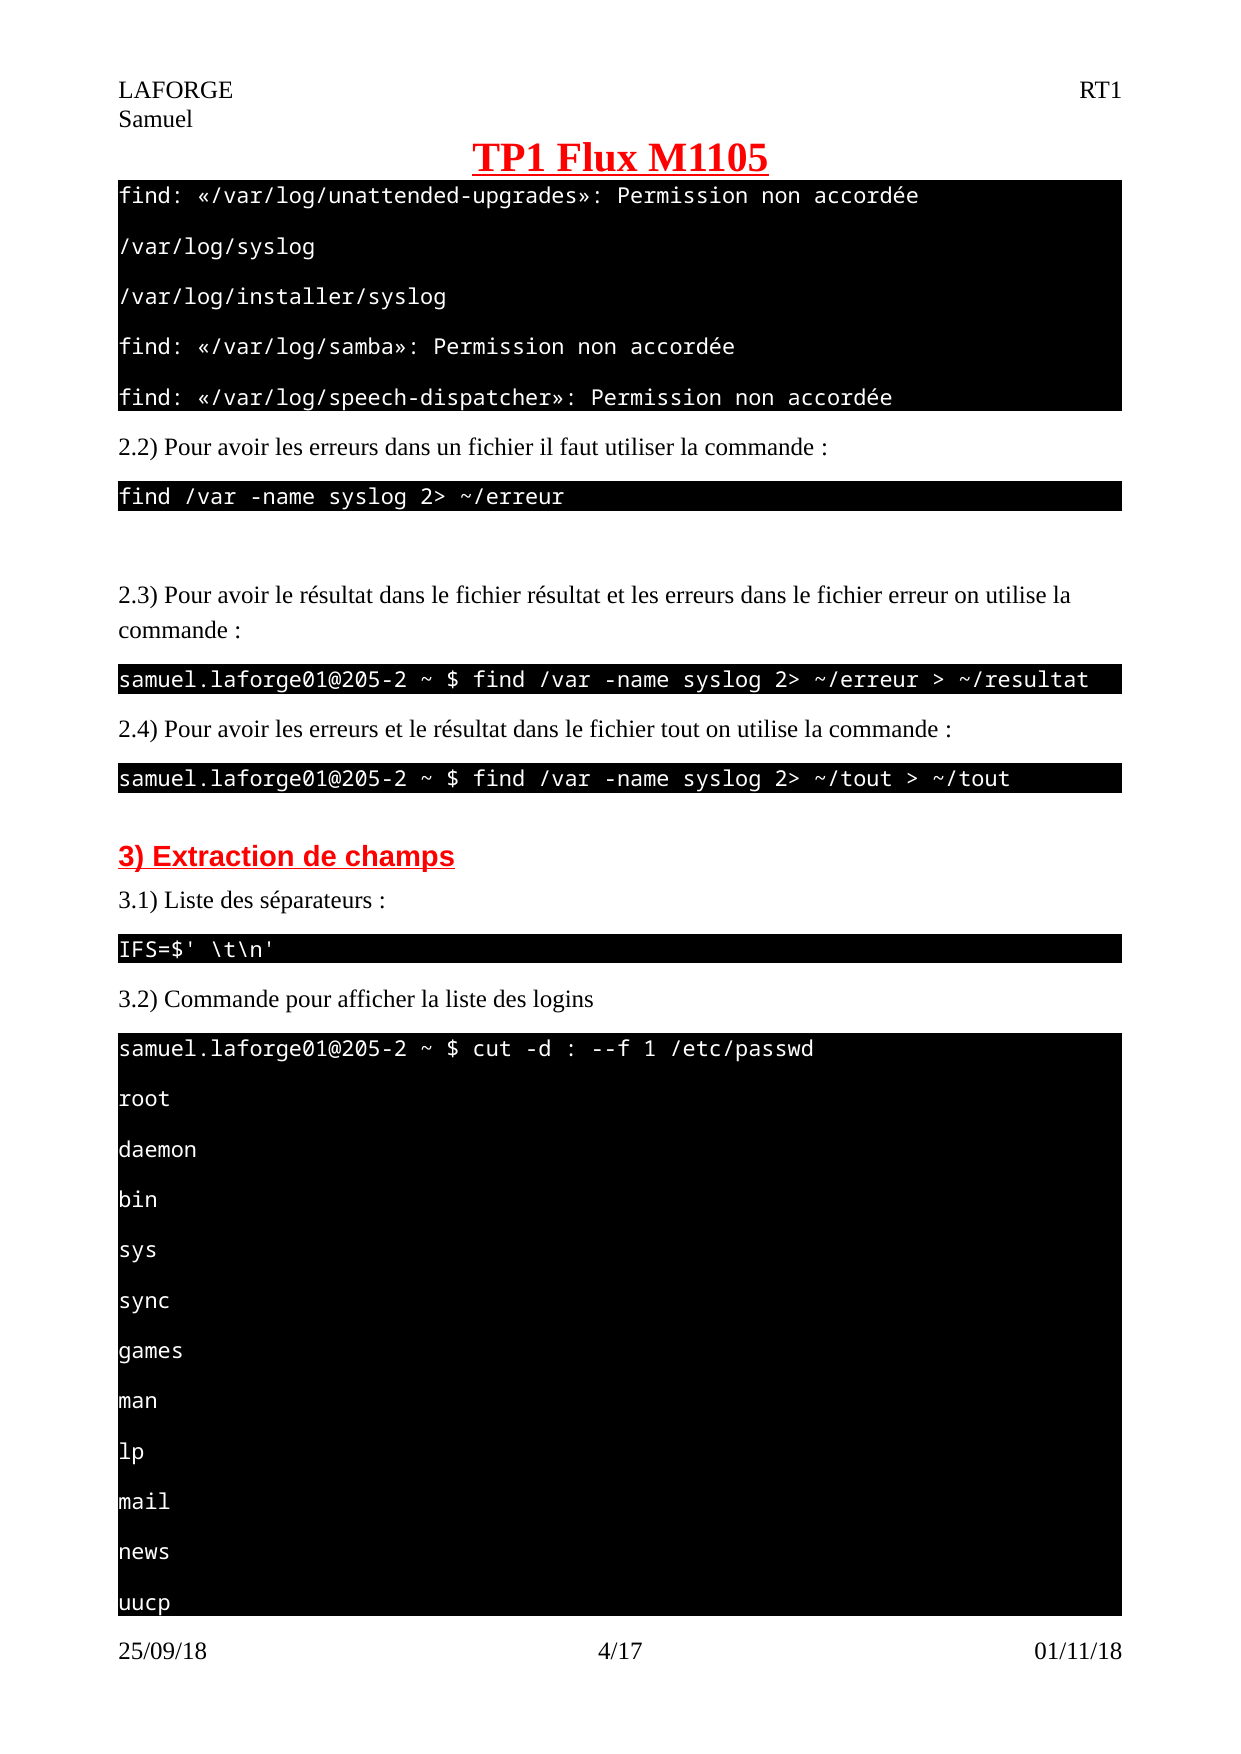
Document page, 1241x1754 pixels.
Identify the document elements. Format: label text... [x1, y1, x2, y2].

text sys [118, 1234, 1122, 1264]
text mail [118, 1486, 1122, 1516]
text lp [118, 1436, 1122, 1465]
text 2.4) Pour avoir les erreurs et le résultat dans le fichier tout on utilise la commande : [118, 714, 1122, 743]
text games [118, 1335, 1122, 1365]
text samuel.laforge01@205-2 ~ $ find /var -name syslog 2> ~/tout > ~/tout [118, 763, 1122, 793]
subtitle 3) Extraction de champs [118, 839, 1122, 872]
text root [118, 1083, 1122, 1113]
text uucp [118, 1587, 1122, 1616]
text /var/log/syslog [118, 231, 1122, 261]
text 3.1) Liste des séparateurs : [118, 885, 1122, 913]
text 2.3) Pour avoir le résultat dans le fichier résultat et les erreurs dans le fichier erreur on utilise la commande : [118, 580, 1122, 644]
text samuel.laforge01@205-2 ~ $ find /var -name syslog 2> ~/erreur > ~/resultat [118, 664, 1122, 694]
text find: «/var/log/unattended-upgrades»: Permission non accordée [118, 180, 1122, 210]
text 2.2) Pour avoir les erreurs dans un fichier il faut utiliser la commande : [118, 432, 1122, 461]
text find: «/var/log/speech-dispatcher»: Permission non accordée [118, 382, 1122, 411]
text man [118, 1385, 1122, 1415]
text 3.2) Commande pour afficher la liste des logins [118, 984, 1122, 1013]
text /var/log/installer/syslog [118, 281, 1122, 311]
text samuel.laforge01@205-2 ~ $ cut -d : --f 1 /etc/passwd [118, 1033, 1122, 1063]
text find: «/var/log/samba»: Permission non accordée [118, 331, 1122, 361]
text news [118, 1536, 1122, 1566]
text find /var -name syslog 2> ~/erreur [118, 481, 1122, 511]
text daemon [118, 1134, 1122, 1163]
text IFS=$' \t\n' [118, 934, 1122, 963]
text bin [118, 1184, 1122, 1214]
text sync [118, 1285, 1122, 1314]
